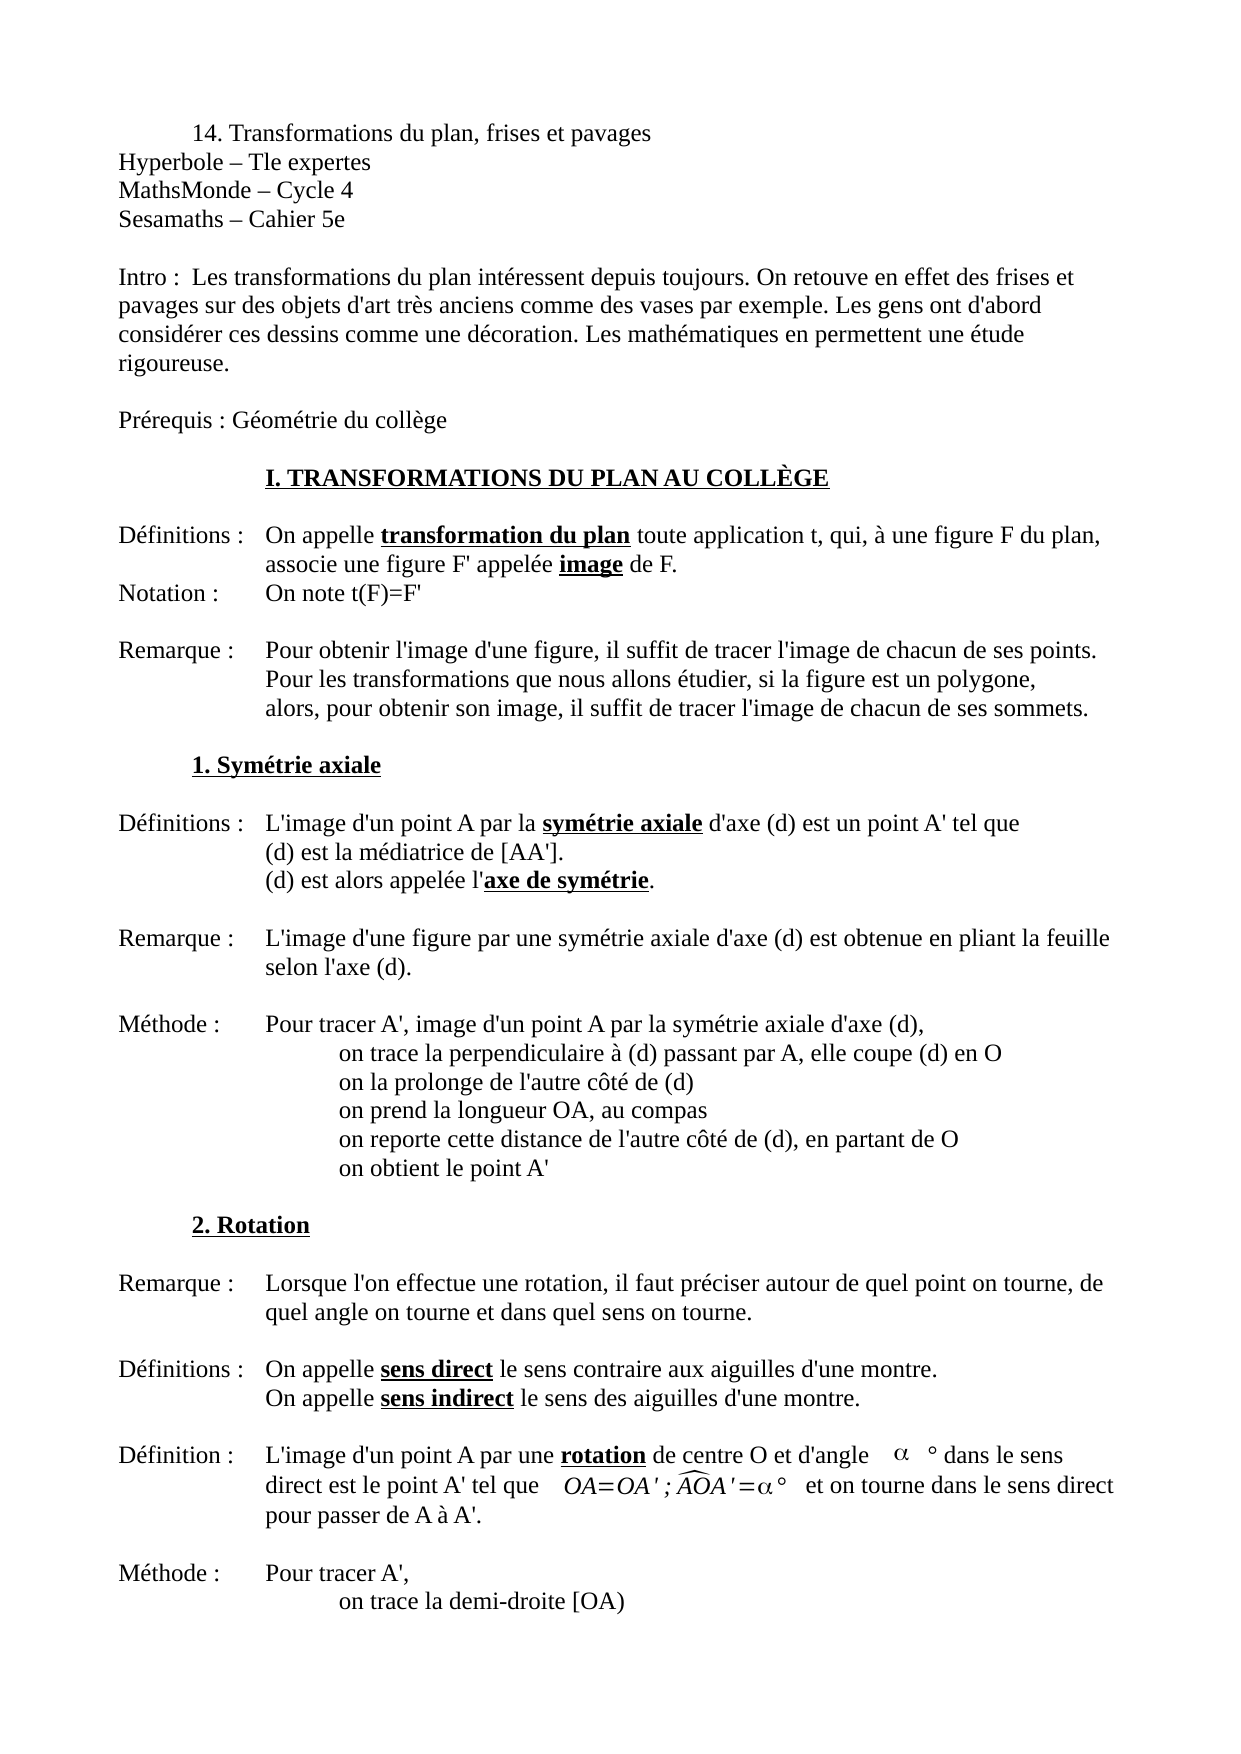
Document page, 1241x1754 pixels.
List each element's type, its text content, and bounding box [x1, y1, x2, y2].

text Méthode : Pour tracer A', image d'un point A par la symétrie axiale d'axe (d), [118, 1009, 1122, 1038]
text on trace la demi-droite [OA) [118, 1586, 1122, 1615]
text Définitions : On appelle sens direct le sens contraire aux aiguilles d'une montre. [118, 1354, 1122, 1383]
text Prérequis : Géométrie du collège [118, 406, 1122, 434]
text Sesamaths – Cahier 5e [118, 204, 1122, 233]
text MathsMonde – Cycle 4 [118, 176, 1122, 204]
text Remarque : Pour obtenir l'image d'une figure, il suffit de tracer l'image de chacun de ses points. [118, 636, 1122, 664]
text on prend la longueur OA, au compas [118, 1096, 1122, 1124]
text 2. Rotation [118, 1211, 1122, 1239]
text on trace la perpendiculaire à (d) passant par A, elle coupe (d) en O [118, 1038, 1122, 1067]
text (d) est alors appelée l'axe de symétrie. [118, 866, 1122, 894]
text associe une figure F' appelée image de F. [118, 549, 1122, 578]
text on reporte cette distance de l'autre côté de (d), en partant de O [118, 1124, 1122, 1153]
text Pour les transformations que nous allons étudier, si la figure est un polygone, [118, 664, 1122, 693]
text Intro : Les transformations du plan intéressent depuis toujours. On retouve en effet des frises et pavages sur des objets d'art très anciens comme des vases par exemple. Les gens ont d'abord considérer ces dessins comme une décoration. Les mathématiques en permettent une étude rigoureuse. [118, 262, 1122, 377]
text 1. Symétrie axiale [118, 751, 1122, 779]
text on la prolonge de l'autre côté de (d) [118, 1067, 1122, 1096]
text Définitions : L'image d'un point A par la symétrie axiale d'axe (d) est un point A' tel que [118, 808, 1122, 837]
text On appelle sens indirect le sens des aiguilles d'une montre. [118, 1383, 1122, 1412]
text (d) est la médiatrice de [AA']. [118, 837, 1122, 866]
text on obtient le point A' [118, 1153, 1122, 1182]
text Remarque : Lorsque l'on effectue une rotation, il faut préciser autour de quel point on tourne, de quel angle on tourne et dans quel sens on tourne. [118, 1268, 1122, 1326]
text Définitions : On appelle transformation du plan toute application t, qui, à une figure F du plan, [118, 521, 1122, 549]
text Hyperbole – Tle expertes [118, 147, 1122, 176]
text 14. Transformations du plan, frises et pavages [118, 118, 1122, 147]
text Remarque : L'image d'une figure par une symétrie axiale d'axe (d) est obtenue en pliant la feuille selon l'axe (d). [118, 923, 1122, 981]
text Définition : L'image d'un point A par une rotation de centre O et d'angle ° dans le sens direct est le point A' tel que et on tourne dans le sens direct pour passer de A à A'. [118, 1441, 1122, 1529]
text Notation : On note t(F)=F' [118, 578, 1122, 607]
text Méthode : Pour tracer A', [118, 1558, 1122, 1586]
text alors, pour obtenir son image, il suffit de tracer l'image de chacun de ses sommets. [118, 693, 1122, 722]
text I. TRANSFORMATIONS DU PLAN AU COLLÈGE [118, 463, 1122, 492]
